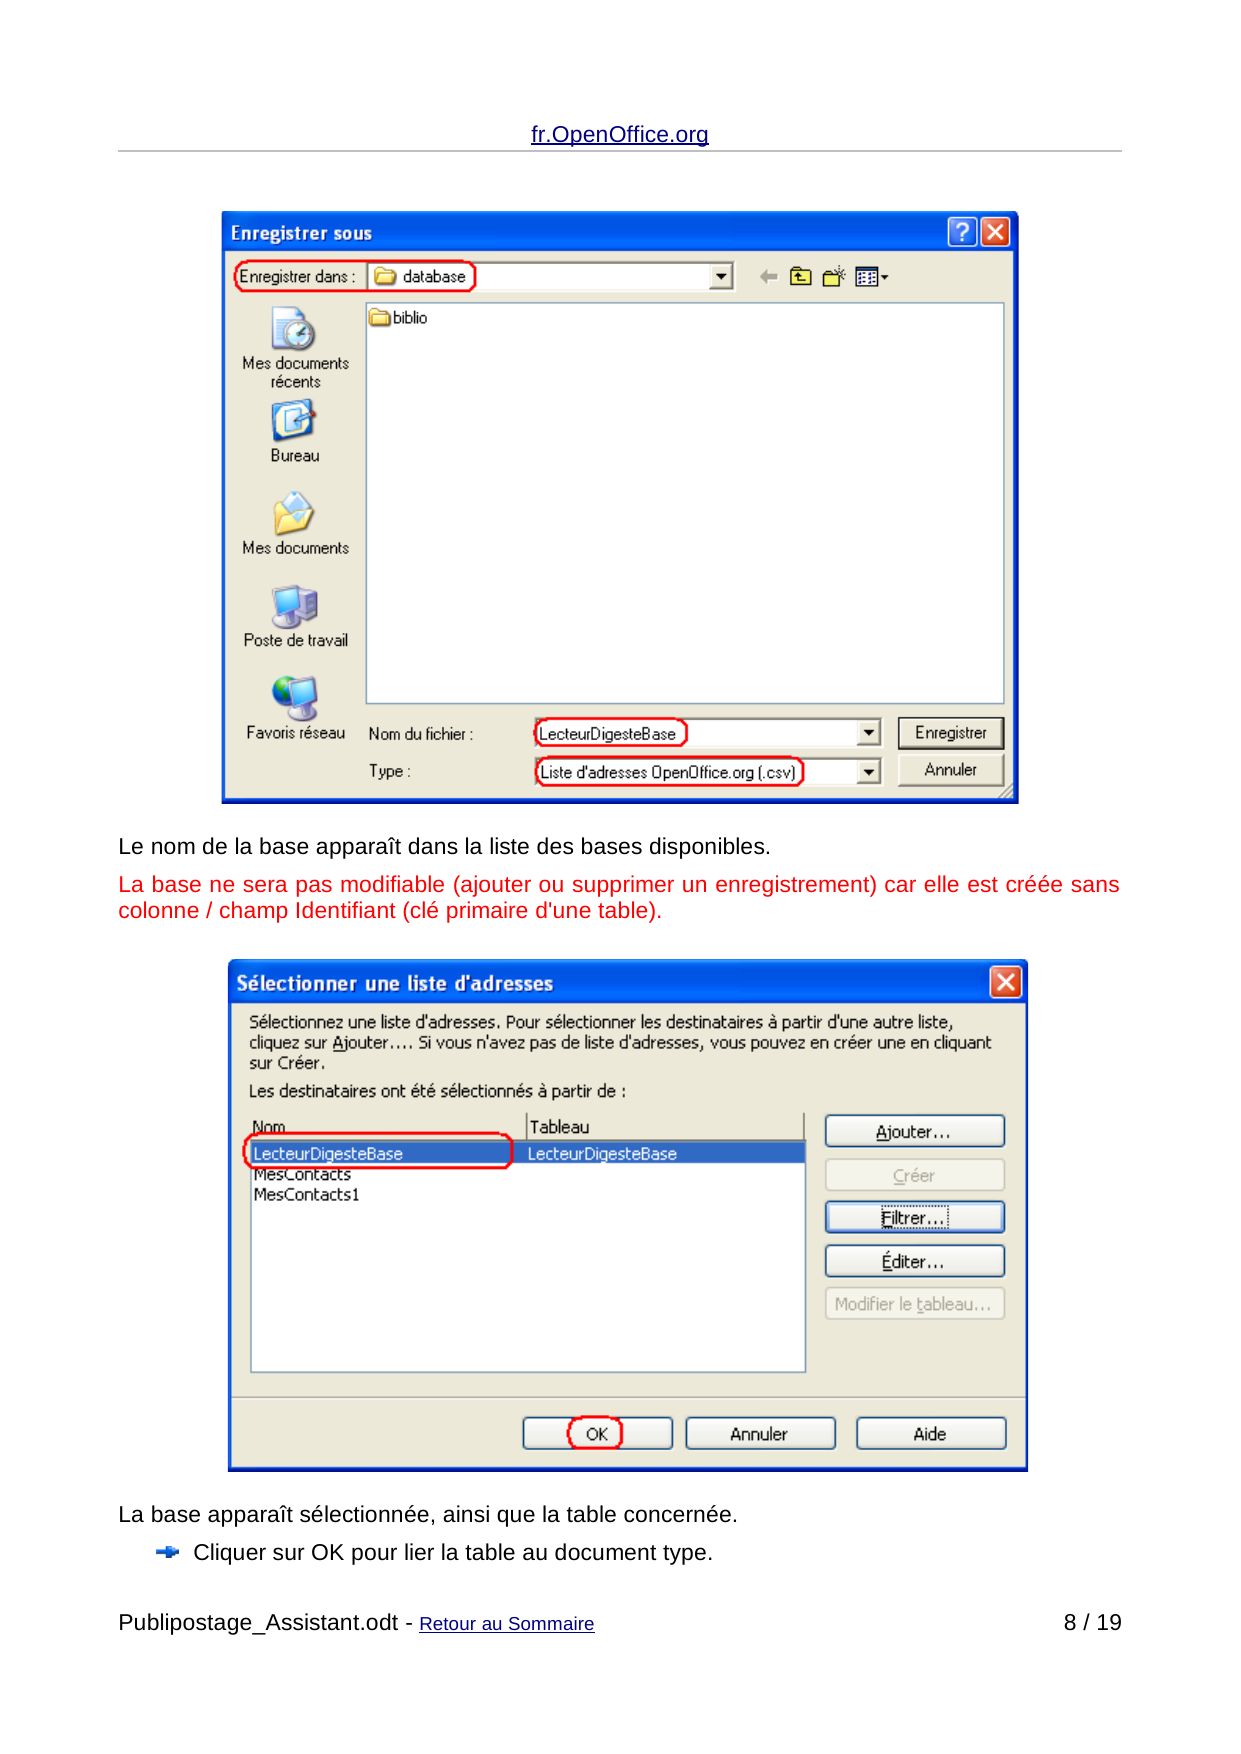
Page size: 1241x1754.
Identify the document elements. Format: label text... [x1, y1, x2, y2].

picture [227, 959, 1029, 1472]
text La base ne sera pas modifiable (ajouter ou supprimer un enregistrement) car elle est créée sans colonne / champ Identifiant (clé primaire d'une table). [118, 871, 1122, 923]
list Cliquer sur OK pour lier la table au document type. [156, 1539, 1122, 1565]
picture [221, 211, 1019, 804]
text La base apparaît sélectionnée, ainsi que la table concernée. [118, 935, 1122, 1527]
picture [156, 1546, 179, 1558]
text Le nom de la base apparaît dans la liste des bases disponibles. [118, 182, 1122, 859]
